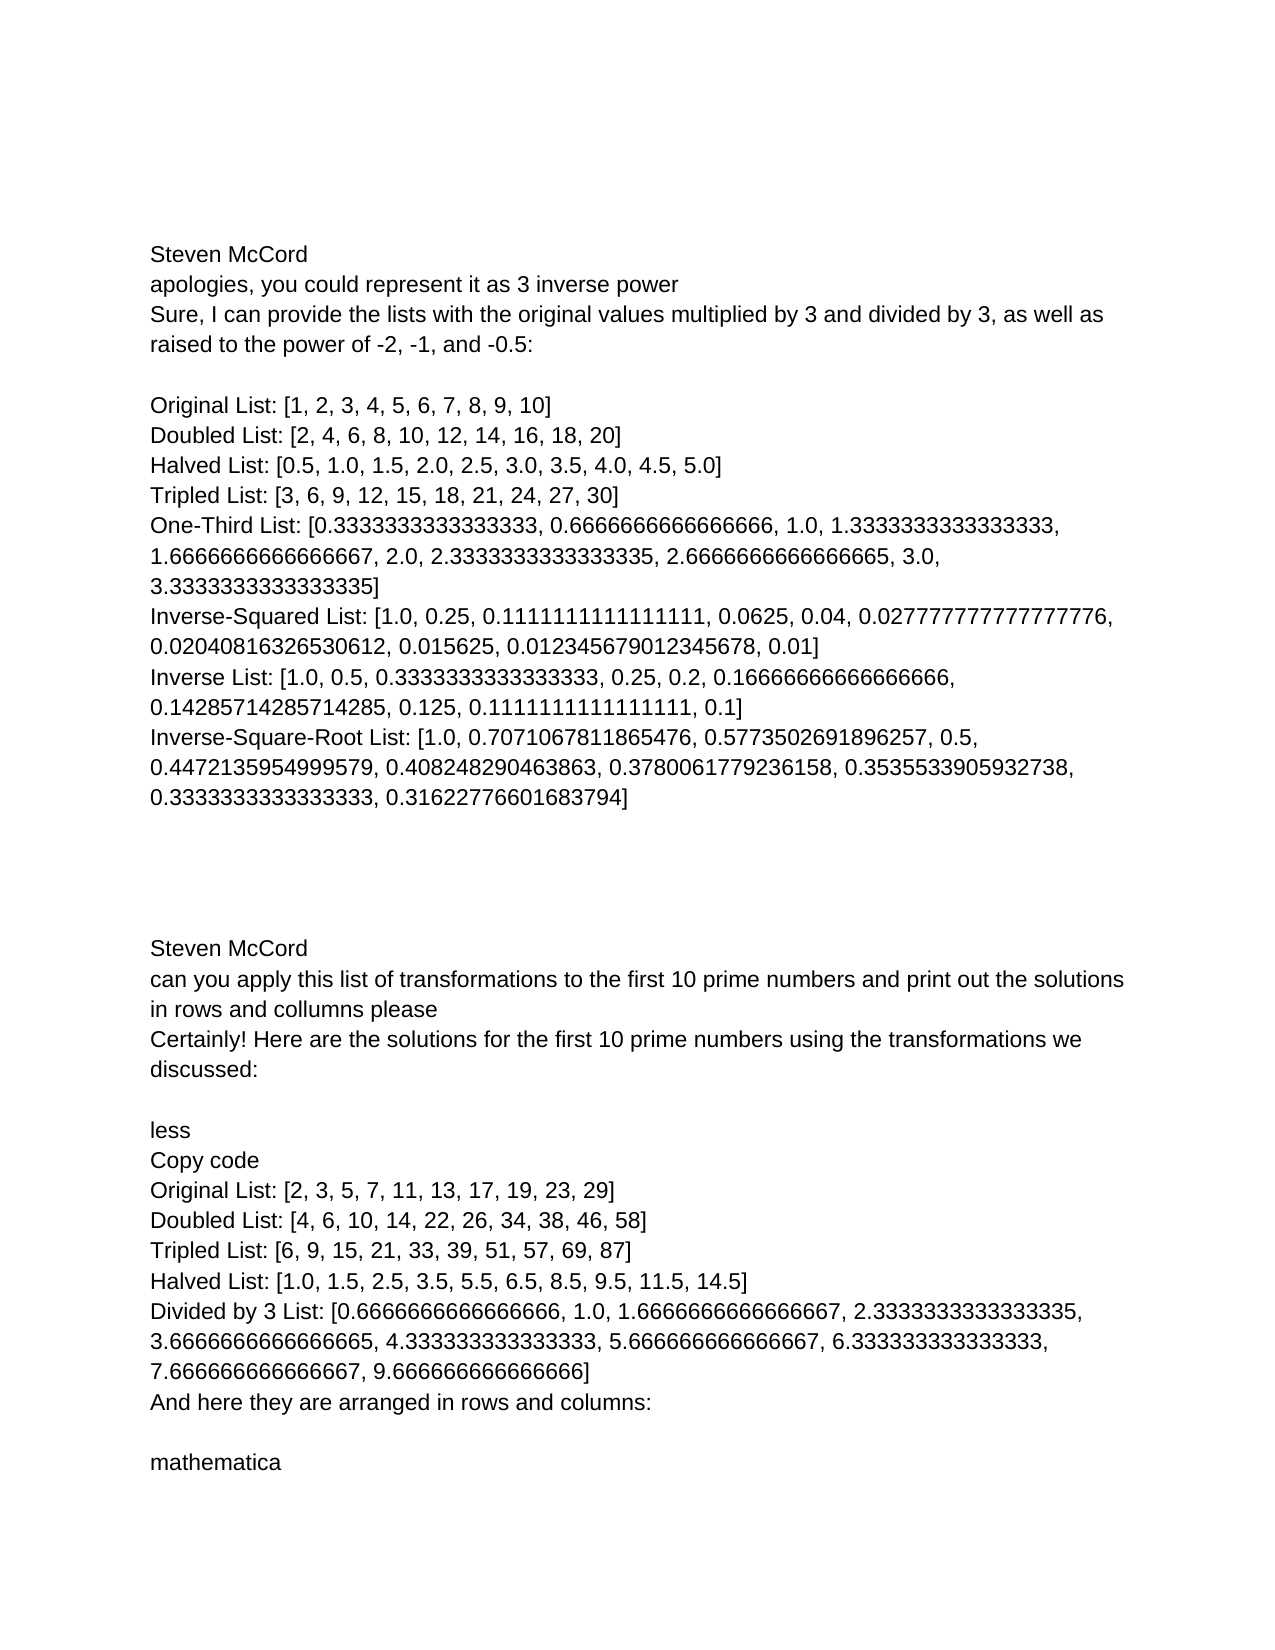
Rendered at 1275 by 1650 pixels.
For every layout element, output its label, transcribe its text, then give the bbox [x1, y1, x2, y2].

text can you apply this list of transformations to the first 10 prime numbers and print out the solutions in rows and collumns please [150, 966, 1125, 1022]
text Certainly! Here are the solutions for the first 10 prime numbers using the transformations we discussed: [150, 1026, 1125, 1083]
text Doubled List: [4, 6, 10, 14, 22, 26, 34, 38, 46, 58] [150, 1207, 1125, 1234]
text Sure, I can provide the lists with the original values multiplied by 3 and divided by 3, as well as raised to the power of -2, -1, and -0.5: [150, 301, 1125, 358]
text Tripled List: [3, 6, 9, 12, 15, 18, 21, 24, 27, 30] [150, 482, 1125, 509]
text less [150, 1117, 1125, 1143]
text Steven McCord [150, 241, 1125, 267]
text apologies, you could represent it as 3 inverse power [150, 271, 1125, 297]
text And here they are arranged in rows and columns: [150, 1388, 1125, 1415]
text Inverse-Square-Root List: [1.0, 0.7071067811865476, 0.5773502691896257, 0.5, 0.4472135954999579, 0.408248290463863, 0.3780061779236158, 0.3535533905932738, 0.3333333333333333, 0.31622776601683794] [150, 724, 1125, 811]
text Tripled List: [6, 9, 15, 21, 33, 39, 51, 57, 69, 87] [150, 1237, 1125, 1264]
text Original List: [2, 3, 5, 7, 11, 13, 17, 19, 23, 29] [150, 1177, 1125, 1203]
text Halved List: [0.5, 1.0, 1.5, 2.0, 2.5, 3.0, 3.5, 4.0, 4.5, 5.0] [150, 452, 1125, 478]
text Copy code [150, 1147, 1125, 1173]
text Halved List: [1.0, 1.5, 2.5, 3.5, 5.5, 6.5, 8.5, 9.5, 11.5, 14.5] [150, 1268, 1125, 1294]
text Original List: [1, 2, 3, 4, 5, 6, 7, 8, 9, 10] [150, 392, 1125, 418]
text Divided by 3 List: [0.6666666666666666, 1.0, 1.6666666666666667, 2.3333333333333335, 3.6666666666666665, 4.333333333333333, 5.666666666666667, 6.333333333333333, 7.666666666666667, 9.666666666666666] [150, 1298, 1125, 1385]
text One-Third List: [0.3333333333333333, 0.6666666666666666, 1.0, 1.3333333333333333, 1.6666666666666667, 2.0, 2.3333333333333335, 2.6666666666666665, 3.0, 3.3333333333333335] [150, 512, 1125, 599]
text mathematica [150, 1449, 1125, 1475]
text Inverse-Squared List: [1.0, 0.25, 0.1111111111111111, 0.0625, 0.04, 0.027777777777777776, 0.02040816326530612, 0.015625, 0.012345679012345678, 0.01] [150, 603, 1125, 660]
text Doubled List: [2, 4, 6, 8, 10, 12, 14, 16, 18, 20] [150, 422, 1125, 448]
text Inverse List: [1.0, 0.5, 0.3333333333333333, 0.25, 0.2, 0.16666666666666666, 0.14285714285714285, 0.125, 0.1111111111111111, 0.1] [150, 663, 1125, 720]
text Steven McCord [150, 935, 1125, 962]
